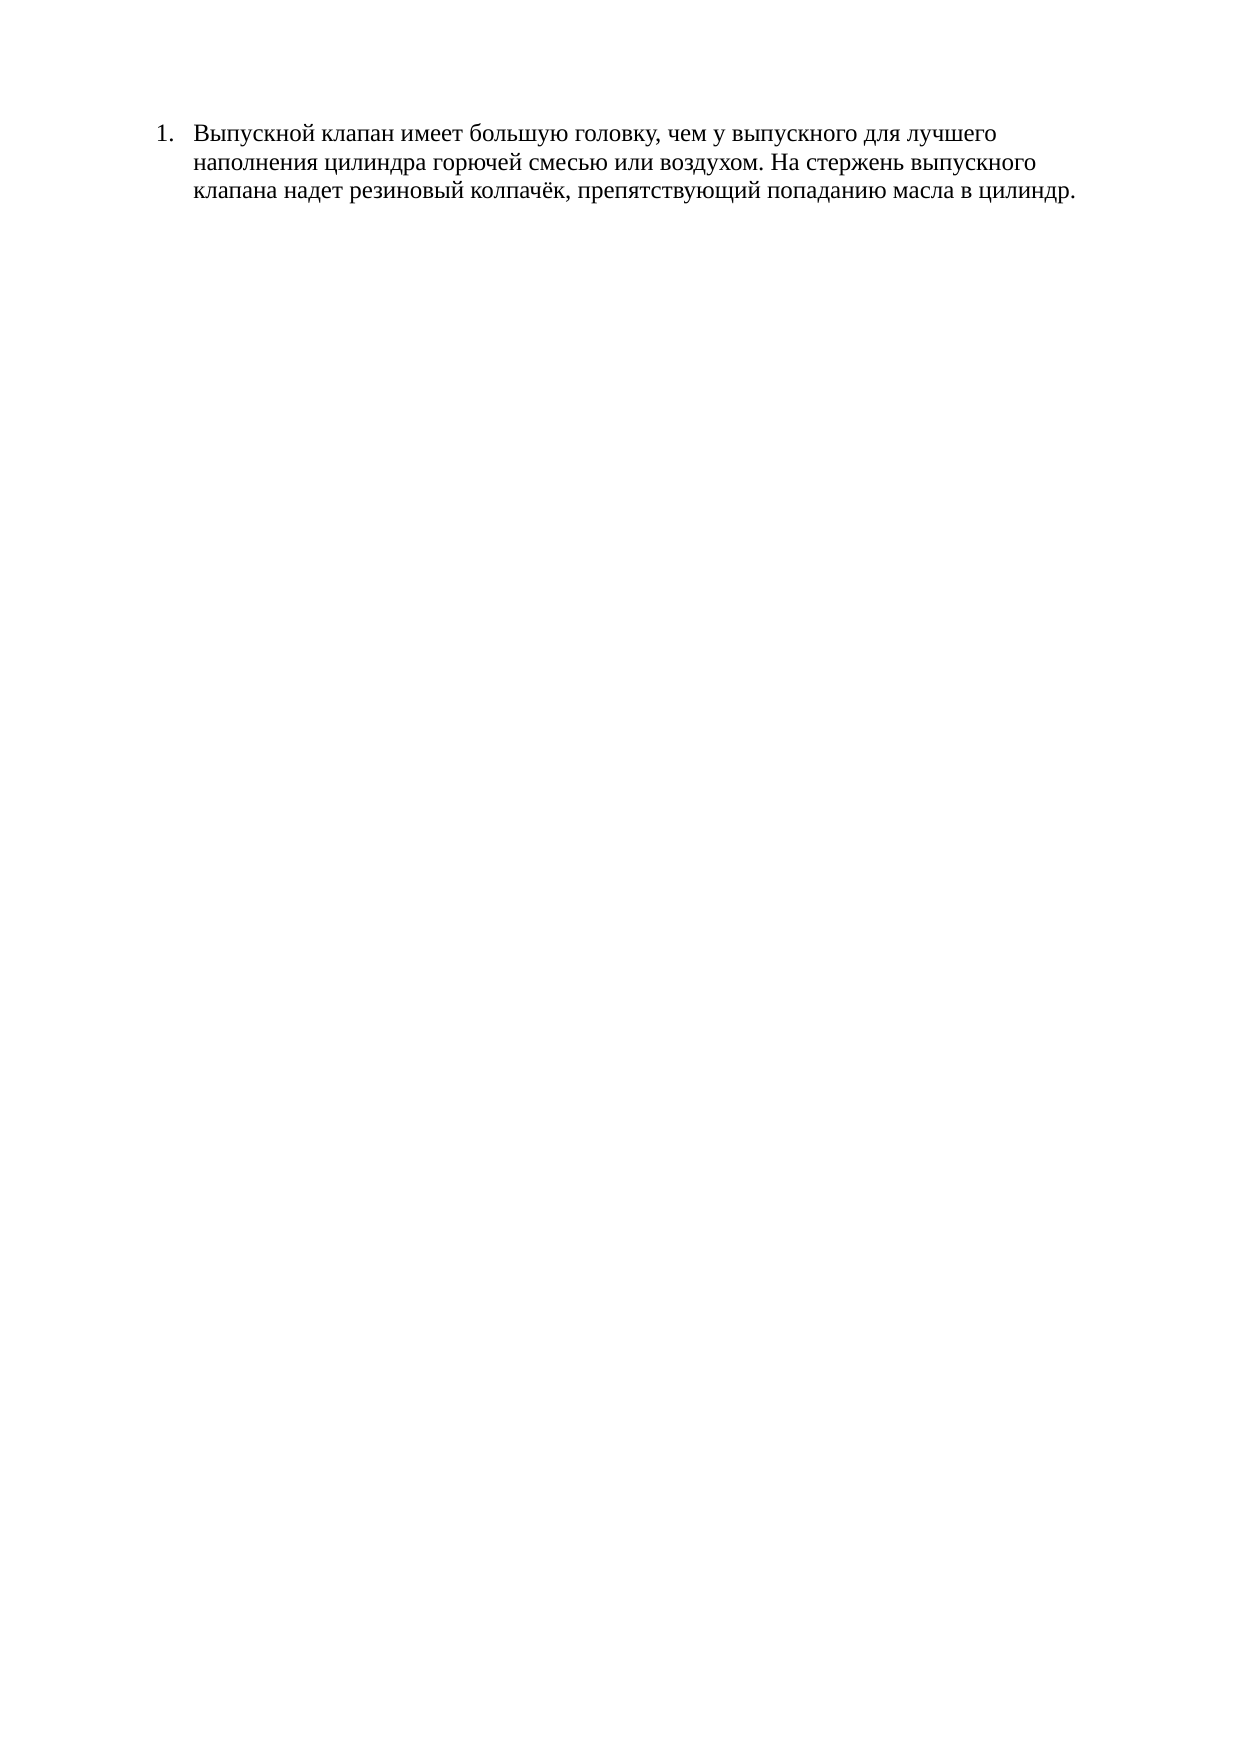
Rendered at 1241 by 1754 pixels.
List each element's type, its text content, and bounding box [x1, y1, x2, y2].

list Выпускной клапан имеет большую головку, чем у выпускного для лучшего наполнения цилиндра горючей смесью или воздухом. На стержень выпускного клапана надет резиновый колпачёк, препятствующий попаданию масла в цилиндр. [156, 118, 1122, 204]
